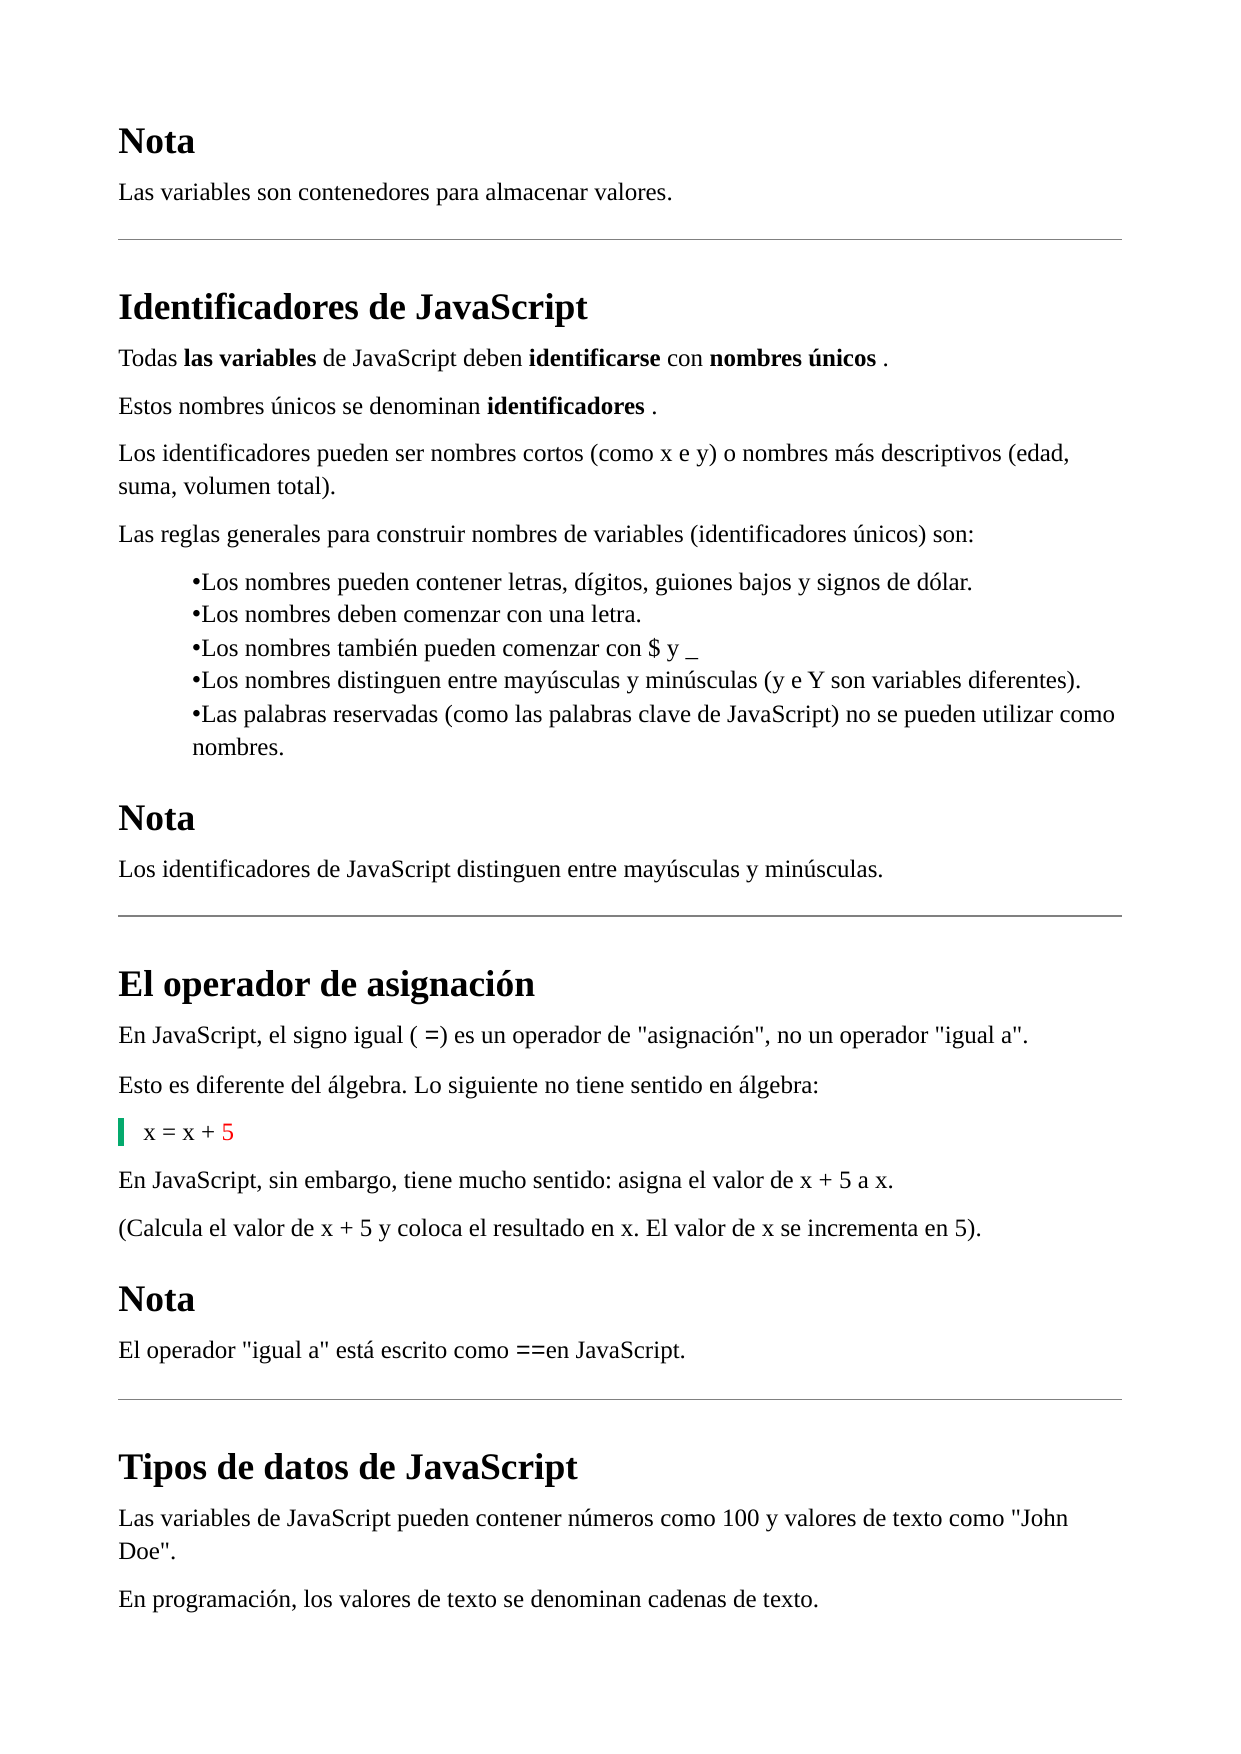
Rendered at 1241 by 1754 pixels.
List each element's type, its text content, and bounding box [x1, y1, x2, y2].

subtitle El operador de asignación [118, 961, 1122, 1004]
text Las variables de JavaScript pueden contener números como 100 y valores de texto como "John Doe". [118, 1503, 1122, 1565]
list Los nombres pueden contener letras, dígitos, guiones bajos y signos de dólar. [118, 567, 1122, 595]
list Las palabras reservadas (como las palabras clave de JavaScript) no se pueden utilizar como nombres. [118, 699, 1122, 760]
subtitle Nota [118, 118, 1122, 161]
text Los identificadores pueden ser nombres cortos (como x e y) o nombres más descriptivos (edad, suma, volumen total). [118, 438, 1122, 500]
text Todas las variables de JavaScript deben identificarse con nombres únicos . [118, 343, 1122, 372]
text Esto es diferente del álgebra. Lo siguiente no tiene sentido en álgebra: [118, 1070, 1122, 1099]
text Las reglas generales para construir nombres de variables (identificadores únicos) son: [118, 519, 1122, 548]
subtitle Nota [118, 1276, 1122, 1319]
subtitle Nota [118, 795, 1122, 838]
list Los nombres deben comenzar con una letra. [118, 599, 1122, 628]
text x = x + 5 [118, 1117, 1122, 1146]
text En JavaScript, sin embargo, tiene mucho sentido: asigna el valor de x + 5 a x. [118, 1165, 1122, 1194]
list Los nombres también pueden comenzar con $ y _ [118, 633, 1122, 661]
subtitle Tipos de datos de JavaScript [118, 1444, 1122, 1488]
text Los identificadores de JavaScript distinguen entre mayúsculas y minúsculas. [118, 854, 1122, 882]
subtitle Identificadores de JavaScript [118, 284, 1122, 327]
text Las variables son contenedores para almacenar valores. [118, 177, 1122, 206]
text En JavaScript, el signo igual ( =) es un operador de "asignación", no un operador "igual a". [118, 1020, 1122, 1051]
text El operador "igual a" está escrito como ==en JavaScript. [118, 1335, 1122, 1366]
text (Calcula el valor de x + 5 y coloca el resultado en x. El valor de x se incrementa en 5). [118, 1213, 1122, 1241]
text Estos nombres únicos se denominan identificadores . [118, 391, 1122, 419]
list Los nombres distinguen entre mayúsculas y minúsculas (y e Y son variables diferentes). [118, 666, 1122, 694]
text En programación, los valores de texto se denominan cadenas de texto. [118, 1584, 1122, 1613]
